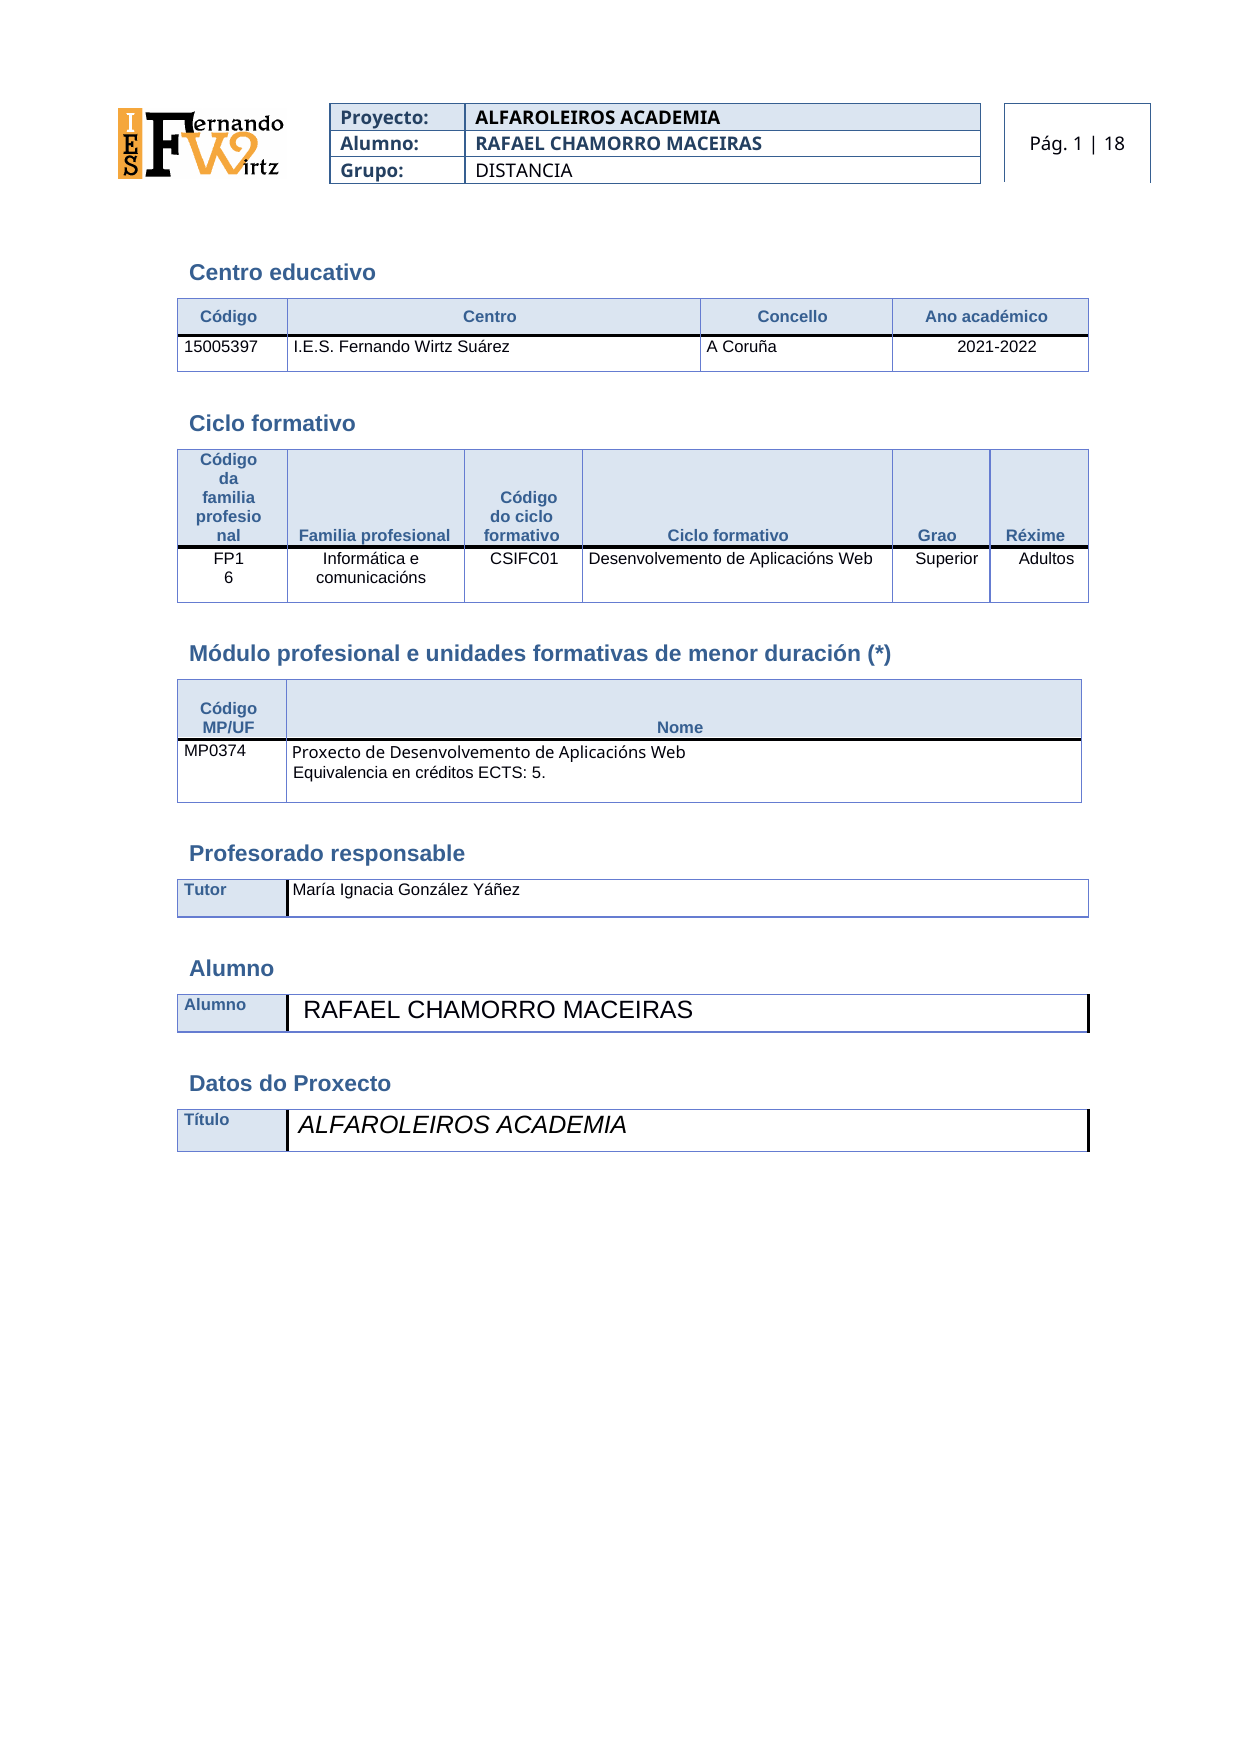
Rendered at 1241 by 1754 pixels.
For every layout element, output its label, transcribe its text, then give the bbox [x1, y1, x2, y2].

picture [118, 108, 287, 179]
table_cell 2021-2022 [893, 337, 1088, 371]
text Profesorado responsable [189, 840, 1154, 866]
table_cell 15005397 [178, 337, 287, 371]
table_header María Ignacia González Yáñez [289, 880, 1088, 916]
table_cell Informática e comunicacións [288, 549, 464, 602]
table_header Código MP/UF [178, 680, 286, 737]
table_header Código [178, 299, 287, 334]
text Datos do Proxecto [189, 1070, 1154, 1096]
table_header Código da familia profesional [178, 450, 287, 545]
table_cell Superior [893, 549, 989, 602]
table_header Ciclo formativo [583, 450, 892, 545]
table_header Centro [288, 299, 700, 334]
table_header Grao [893, 450, 989, 545]
table_header RAFAEL CHAMORRO MACEIRAS [289, 995, 1087, 1031]
table_cell Proxecto de Desenvolvemento de Aplicacións Web Equivalencia en créditos ECTS: 5. [287, 741, 1081, 802]
table_cell FP16 [178, 549, 287, 602]
table_header Título [178, 1110, 286, 1151]
table_cell Desenvolvemento de Aplicacións Web [583, 549, 892, 602]
table_header Tutor [178, 880, 286, 916]
table_cell I.E.S. Fernando Wirtz Suárez [288, 337, 700, 371]
table_cell Adultos [991, 549, 1088, 602]
text Módulo profesional e unidades formativas de menor duración (*) [189, 640, 1154, 667]
table_cell A Coruña [701, 337, 892, 371]
table_header Familia profesional [288, 450, 464, 545]
table_cell CSIFC01 [465, 549, 582, 602]
text Ciclo formativo [189, 410, 1154, 436]
table_header Alumno [178, 995, 286, 1031]
table_header Ano académico [893, 299, 1088, 334]
text Centro educativo [189, 259, 1154, 286]
table_header Réxime [991, 450, 1088, 545]
table_cell MP0374 [178, 741, 286, 802]
table_header Nome [287, 680, 1081, 737]
table_header Código do ciclo formativo [465, 450, 582, 545]
table_header Concello [701, 299, 892, 334]
table_header ALFAROLEIROS ACADEMIA [289, 1110, 1087, 1151]
text Alumno [189, 955, 1154, 981]
